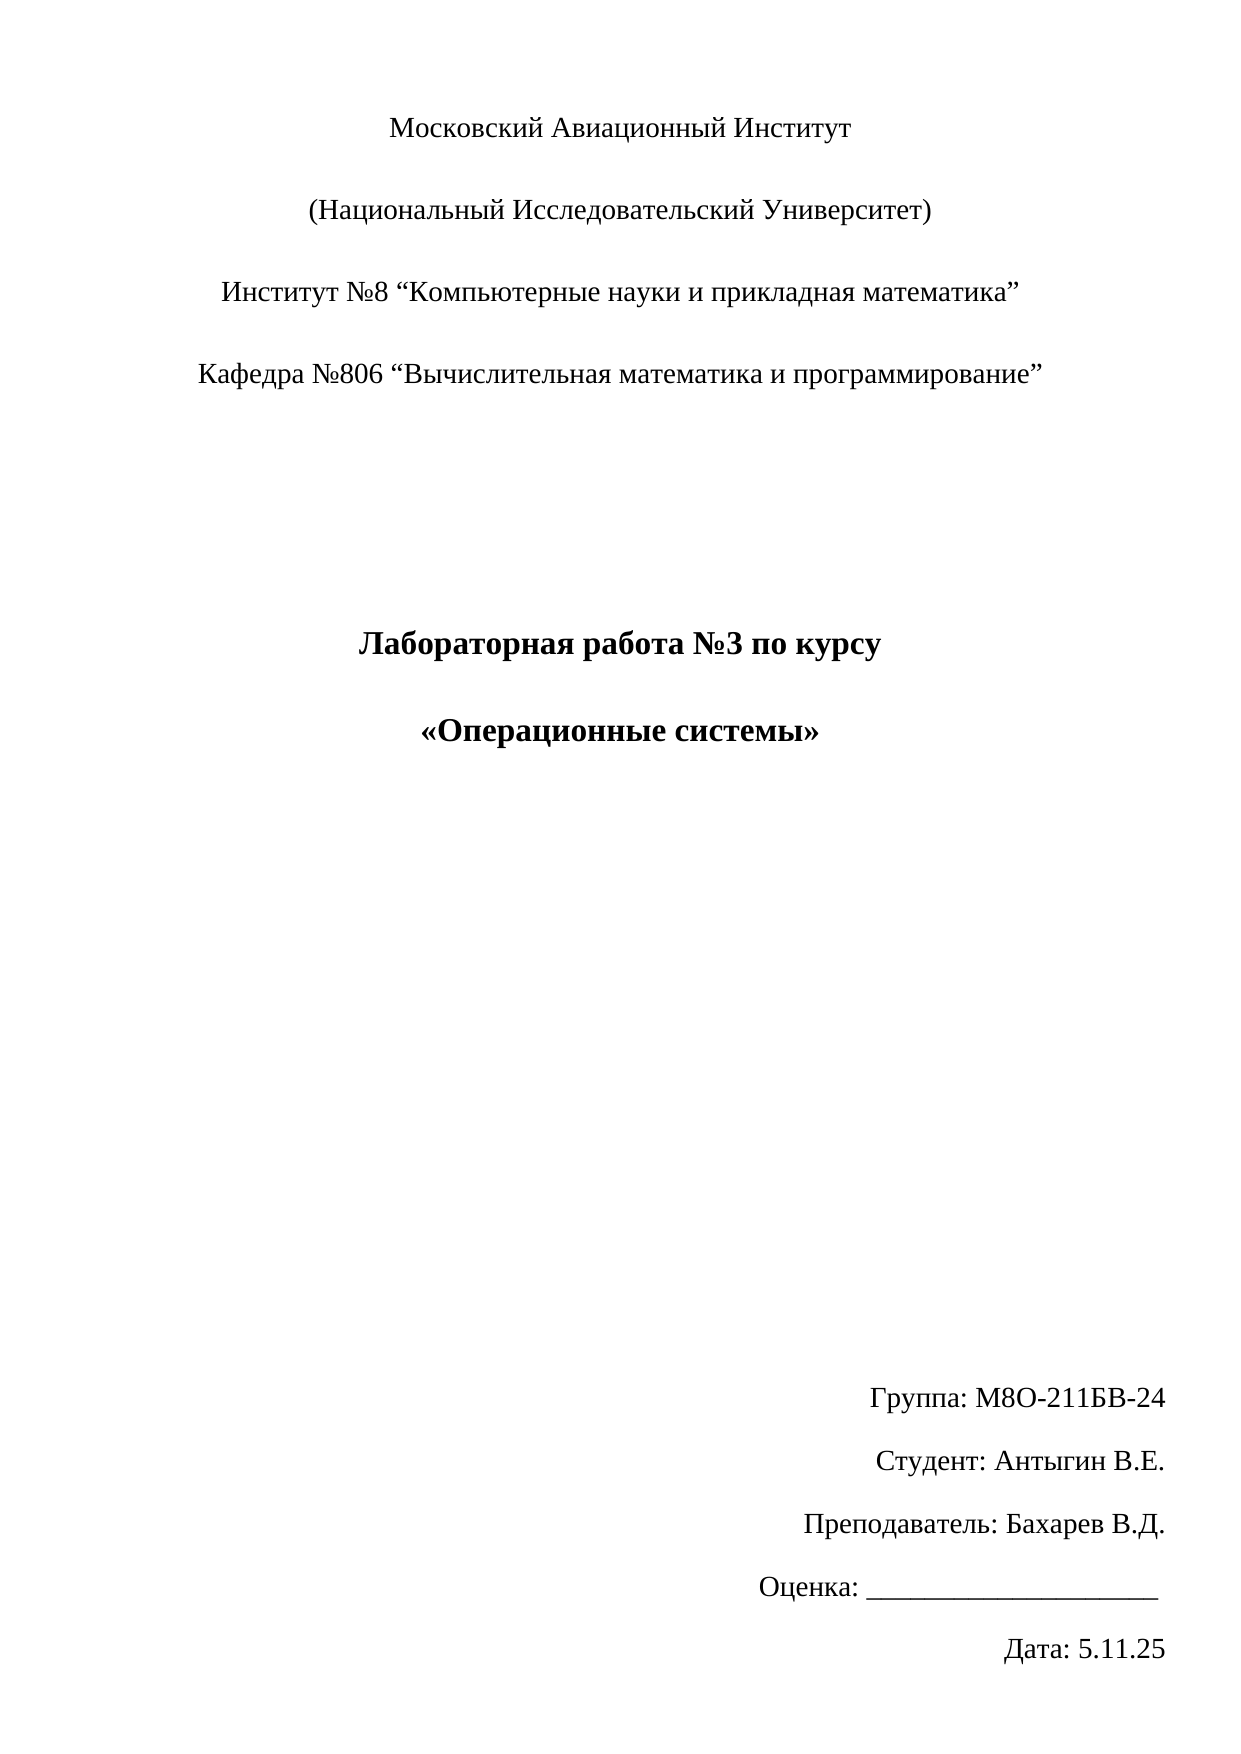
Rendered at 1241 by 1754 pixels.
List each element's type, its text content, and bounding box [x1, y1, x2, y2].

text Студент: Антыгин В.Е. [75, 1443, 1165, 1477]
text Институт №8 “Компьютерные науки и прикладная математика” [75, 274, 1165, 308]
text Оценка: ____________________ [75, 1569, 1165, 1602]
text «Операционные системы» [75, 710, 1165, 749]
text (Национальный Исследовательский Университет) [75, 192, 1165, 226]
text Дата: 5.11.25 [75, 1631, 1165, 1665]
text Преподаватель: Бахарев В.Д. [75, 1506, 1165, 1539]
text Московский Авиационный Институт [75, 111, 1165, 144]
text Лабораторная работа №3 по курсу [75, 623, 1165, 662]
text Группа: М8О-211БВ-24 [75, 1381, 1165, 1414]
text Кафедра №806 “Вычислительная математика и программирование” [75, 356, 1165, 390]
